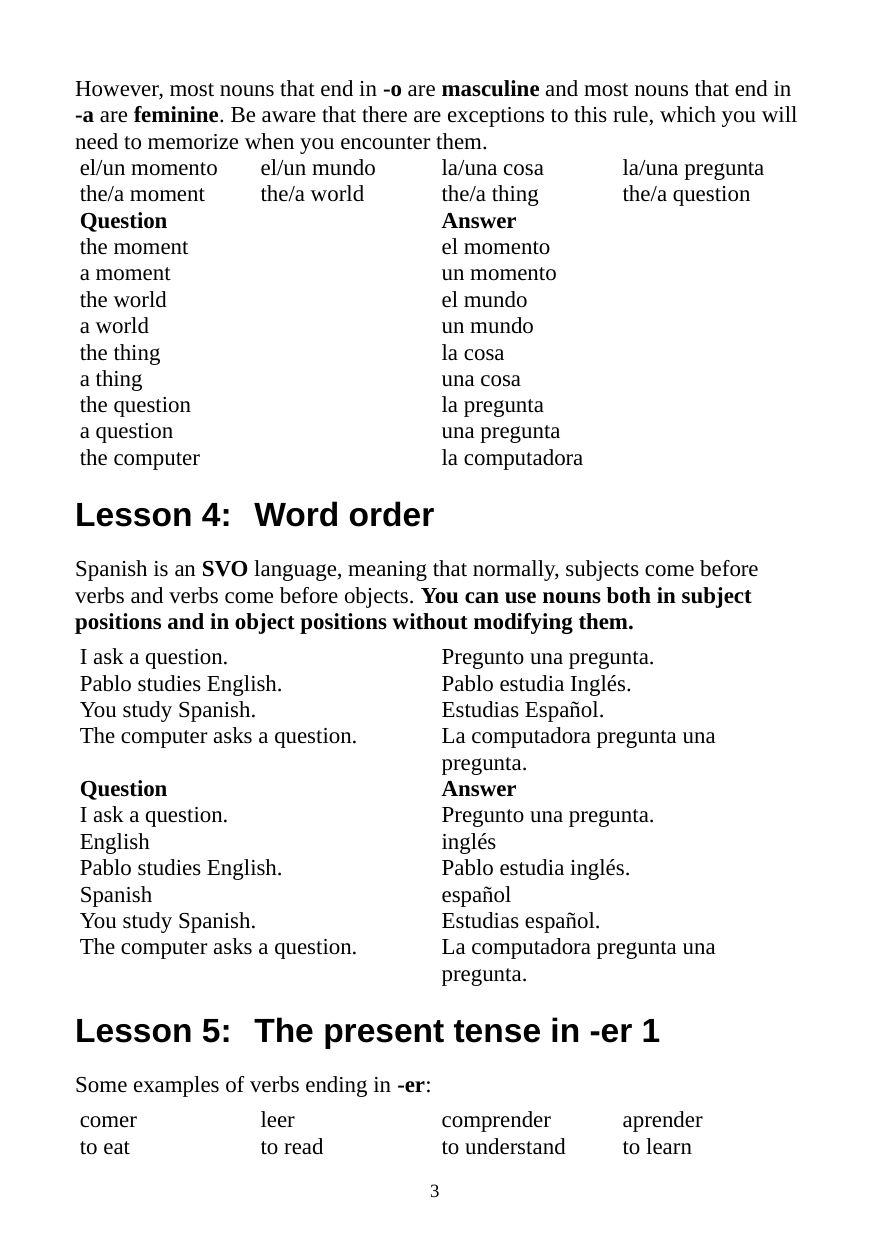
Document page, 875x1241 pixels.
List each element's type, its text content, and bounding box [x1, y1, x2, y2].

table_cell la computadora [437, 444, 799, 470]
table_cell español [437, 881, 799, 907]
table_header el/un mundo the/a world [256, 154, 437, 207]
table_header comprender to understand [437, 1106, 618, 1159]
table_cell You study Spanish. [75, 907, 437, 933]
subtitle Word order [75, 495, 799, 534]
table_header la/una cosa the/a thing [437, 154, 618, 207]
text However, most nouns that end in -o are masculine and most nouns that end in -a are feminine. Be aware that there are exceptions to this rule, which you will need to memorize when you encounter them. [75, 75, 799, 154]
table_header el/un momento the/a moment [75, 154, 256, 207]
table_cell un momento [437, 260, 799, 286]
table_cell the thing [75, 339, 437, 365]
table_header Question [75, 207, 437, 233]
table_cell the question [75, 391, 437, 418]
table_cell a thing [75, 365, 437, 391]
table_cell la cosa [437, 339, 799, 365]
table_cell English [75, 828, 437, 854]
table_cell a world [75, 312, 437, 338]
table_cell Pablo studies English. [75, 854, 437, 881]
table_cell La computadora pregunta una pregunta. [437, 933, 799, 986]
table_cell Pablo estudia Inglés. [437, 670, 799, 696]
table_header comer to eat [75, 1106, 256, 1159]
table_cell the world [75, 286, 437, 312]
table_cell el mundo [437, 286, 799, 312]
table_cell a moment [75, 260, 437, 286]
table_cell Pablo studies English. [75, 670, 437, 696]
table_cell the computer [75, 444, 437, 470]
table_cell una pregunta [437, 418, 799, 444]
table_cell I ask a question. [75, 802, 437, 828]
table_cell el momento [437, 233, 799, 259]
table_cell Estudias Español. [437, 696, 799, 722]
table_cell Estudias español. [437, 907, 799, 933]
table_cell Pregunto una pregunta. [437, 802, 799, 828]
subtitle The present tense in -er 1 [75, 1011, 799, 1050]
table_header Pregunto una pregunta. [437, 644, 799, 670]
table_cell una cosa [437, 365, 799, 391]
table_cell un mundo [437, 312, 799, 338]
table_header Answer [437, 775, 799, 802]
table_cell You study Spanish. [75, 696, 437, 722]
table_cell a question [75, 418, 437, 444]
table_cell Pablo estudia inglés. [437, 854, 799, 881]
table_cell Spanish [75, 881, 437, 907]
table_cell The computer asks a question. [75, 933, 437, 986]
table_cell inglés [437, 828, 799, 854]
table_cell The computer asks a question. [75, 723, 437, 775]
table_cell la pregunta [437, 391, 799, 418]
table_header aprender to learn [618, 1106, 799, 1159]
table_header leer to read [256, 1106, 437, 1159]
table_cell the moment [75, 233, 437, 259]
text Some examples of verbs ending in -er: [75, 1071, 799, 1097]
table_cell La computadora pregunta una pregunta. [437, 723, 799, 775]
table_header Question [75, 775, 437, 802]
text Spanish is an SVO language, meaning that normally, subjects come before verbs and verbs come before objects. You can use nouns both in subject positions and in object positions without modifying them. [75, 555, 799, 634]
table_header Answer [437, 207, 799, 233]
table_header la/una pregunta the/a question [618, 154, 799, 207]
table_header I ask a question. [75, 644, 437, 670]
